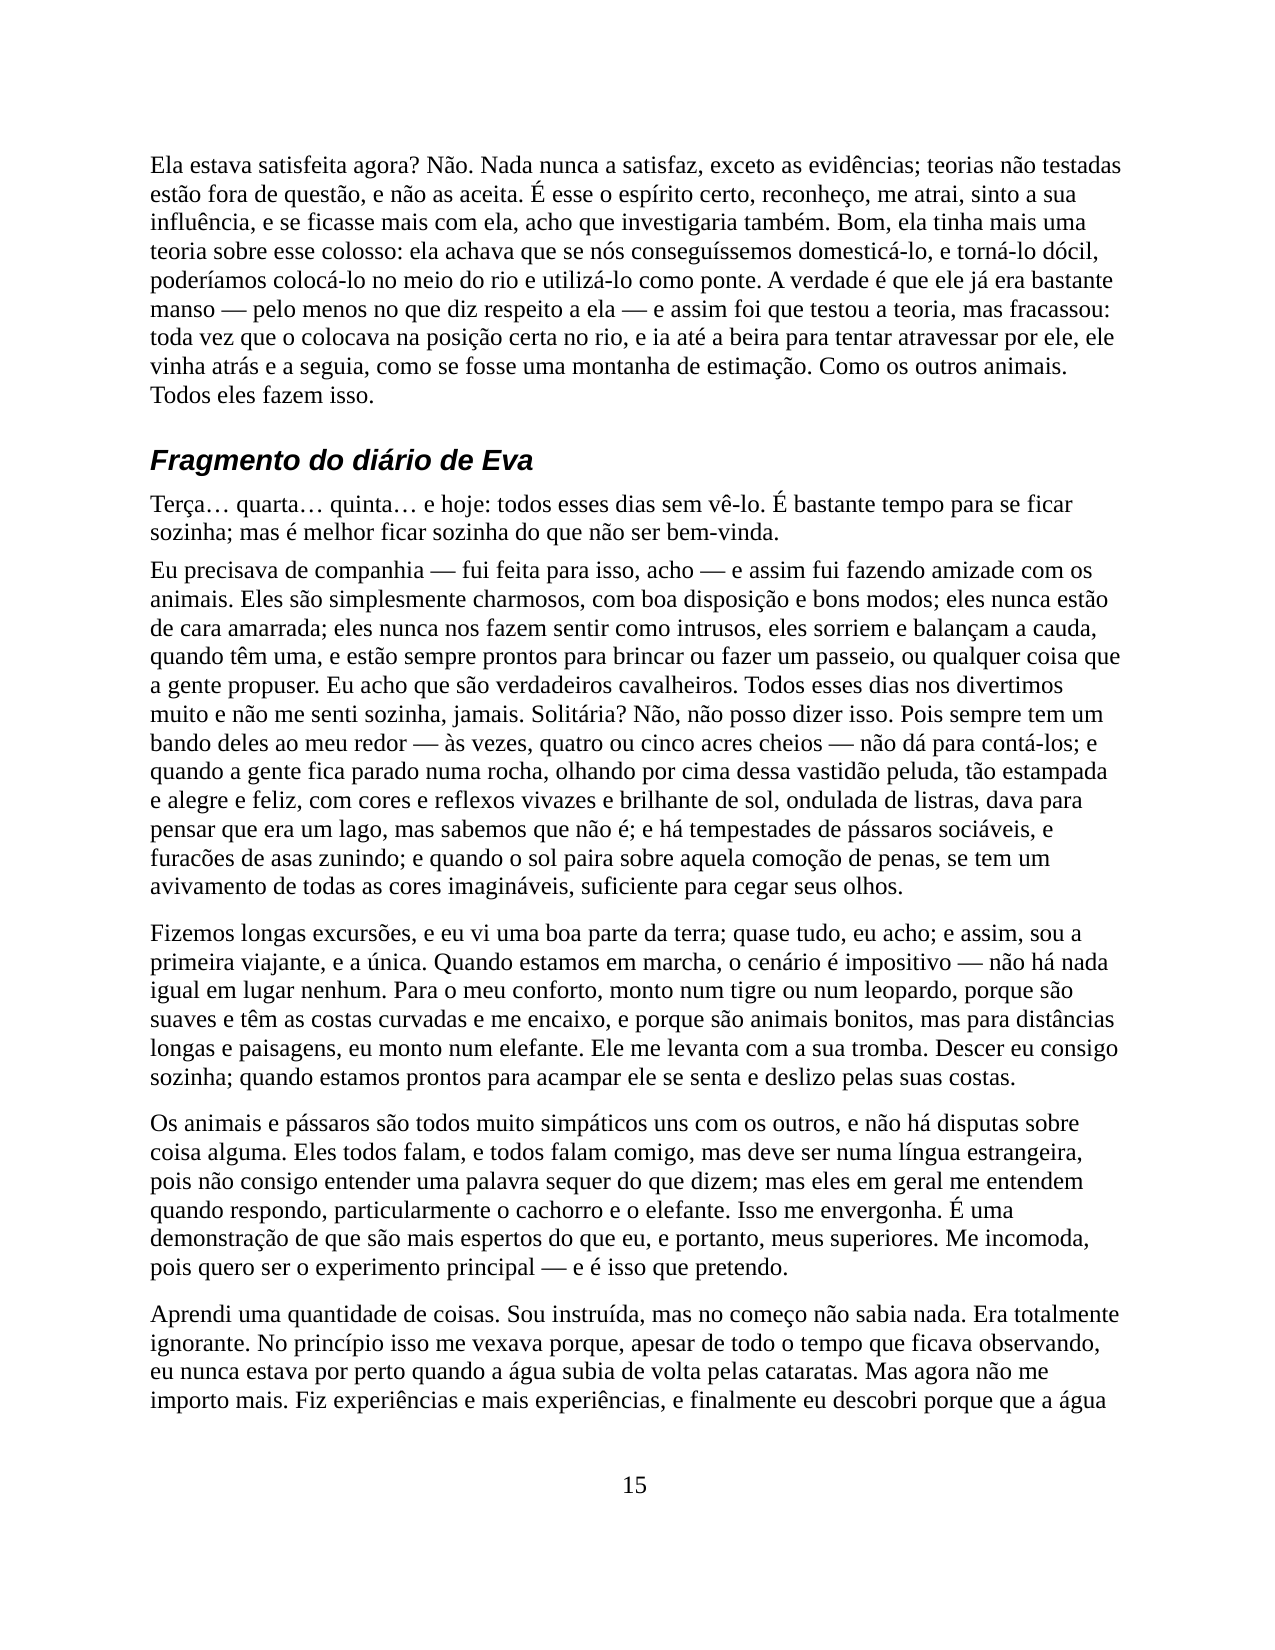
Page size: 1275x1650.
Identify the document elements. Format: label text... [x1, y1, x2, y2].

text Fizemos longas excursões, e eu vi uma boa parte da terra; quase tudo, eu acho; e assim, sou a primeira viajante, e a única. Quando estamos em marcha, o cenário é impositivo — não há nada igual em lugar nenhum. Para o meu conforto, monto num tigre ou num leopardo, porque são suaves e têm as costas curvadas e me encaixo, e porque são animais bonitos, mas para distâncias longas e paisagens, eu monto num elefante. Ele me levanta com a sua tromba. Descer eu consigo sozinha; quando estamos prontos para acampar ele se senta e deslizo pelas suas costas. [150, 918, 1125, 1091]
text Eu precisava de companhia — fui feita para isso, acho — e assim fui fazendo amizade com os animais. Eles são simplesmente charmosos, com boa disposição e bons modos; eles nunca estão de cara amarrada; eles nunca nos fazem sentir como intrusos, eles sorriem e balançam a cauda, quando têm uma, e estão sempre prontos para brincar ou fazer um passeio, ou qualquer coisa que a gente propuser. Eu acho que são verdadeiros cavalheiros. Todos esses dias nos divertimos muito e não me senti sozinha, jamais. Solitária? Não, não posso dizer isso. Pois sempre tem um bando deles ao meu redor — às vezes, quatro ou cinco acres cheios — não dá para contá-los; e quando a gente fica parado numa rocha, olhando por cima dessa vastidão peluda, tão estampada e alegre e feliz, com cores e reflexos vivazes e brilhante de sol, ondulada de listras, dava para pensar que era um lago, mas sabemos que não é; e há tempestades de pássaros sociáveis, e furacões de asas zunindo; e quando o sol paira sobre aquela comoção de penas, se tem um avivamento de todas as cores imagináveis, suficiente para cegar seus olhos. [150, 555, 1125, 900]
text Ela estava satisfeita agora? Não. Nada nunca a satisfaz, exceto as evidências; teorias não testadas estão fora de questão, e não as aceita. É esse o espírito certo, reconheço, me atrai, sinto a sua influência, e se ficasse mais com ela, acho que investigaria também. Bom, ela tinha mais uma teoria sobre esse colosso: ela achava que se nós conseguíssemos domesticá-lo, e torná-lo dócil, poderíamos colocá-lo no meio do rio e utilizá-lo como ponte. A verdade é que ele já era bastante manso — pelo menos no que diz respeito a ela — e assim foi que testou a teoria, mas fracassou: toda vez que o colocava na posição certa no rio, e ia até a beira para tentar atravessar por ele, ele vinha atrás e a seguia, como se fosse uma montanha de estimação. Como os outros animais. Todos eles fazem isso. [150, 150, 1125, 409]
text Aprendi uma quantidade de coisas. Sou instruída, mas no começo não sabia nada. Era totalmente ignorante. No princípio isso me vexava porque, apesar de todo o tempo que ficava observando, eu nunca estava por perto quando a água subia de volta pelas cataratas. Mas agora não me importo mais. Fiz experiências e mais experiências, e finalmente eu descobri porque que a água [150, 1299, 1125, 1414]
text Terça… quarta… quinta… e hoje: todos esses dias sem vê-lo. É bastante tempo para se ficar sozinha; mas é melhor ficar sozinha do que não ser bem-vinda. [150, 489, 1125, 546]
subtitle Fragmento do diário de Eva [150, 443, 1125, 476]
text Os animais e pássaros são todos muito simpáticos uns com os outros, e não há disputas sobre coisa alguma. Eles todos falam, e todos falam comigo, mas deve ser numa língua estrangeira, pois não consigo entender uma palavra sequer do que dizem; mas eles em geral me entendem quando respondo, particularmente o cachorro e o elefante. Isso me envergonha. É uma demonstração de que são mais espertos do que eu, e portanto, meus superiores. Me incomoda, pois quero ser o experimento principal — e é isso que pretendo. [150, 1108, 1125, 1281]
